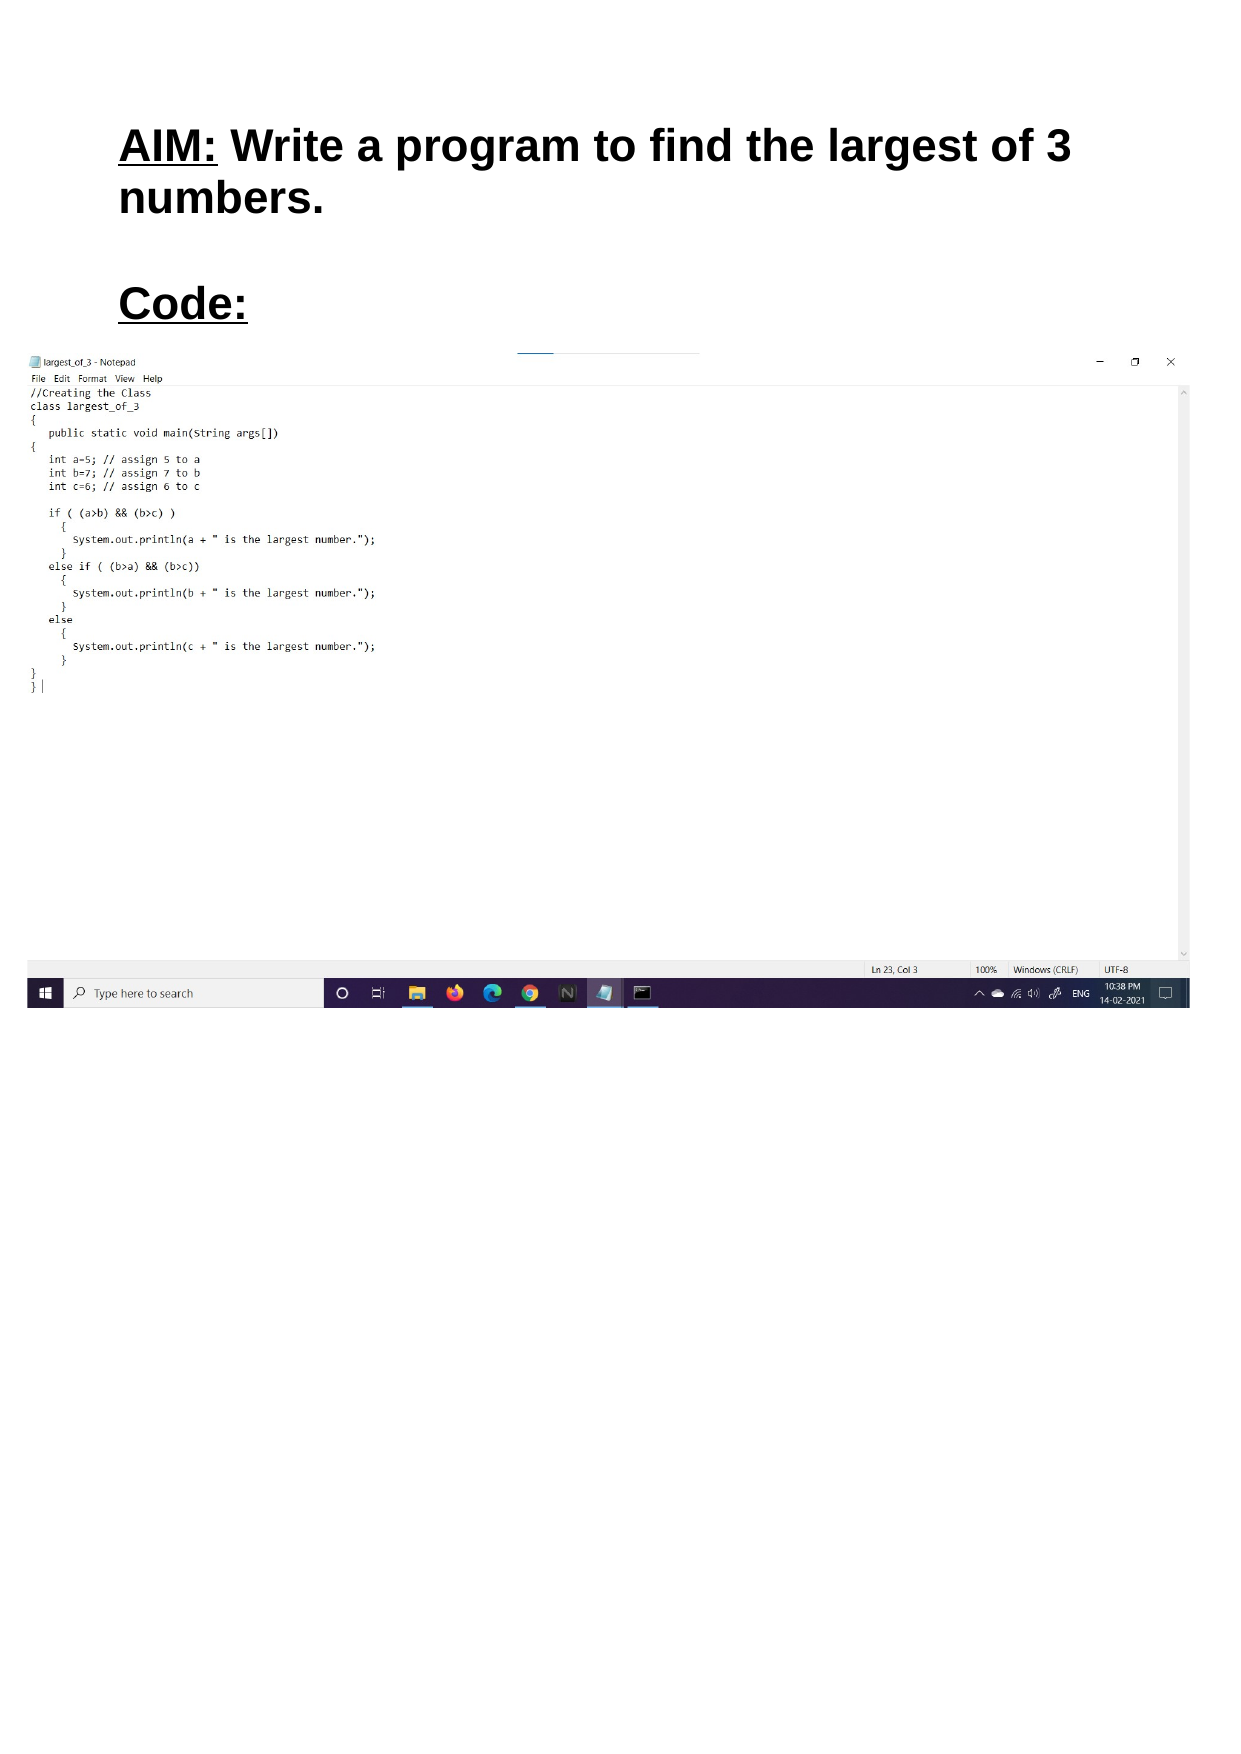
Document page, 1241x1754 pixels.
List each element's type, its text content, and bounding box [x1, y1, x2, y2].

picture [27, 353, 1190, 1008]
text AIM: Write a program to find the largest of 3 numbers. [118, 118, 1122, 223]
text Code: [118, 276, 1122, 329]
